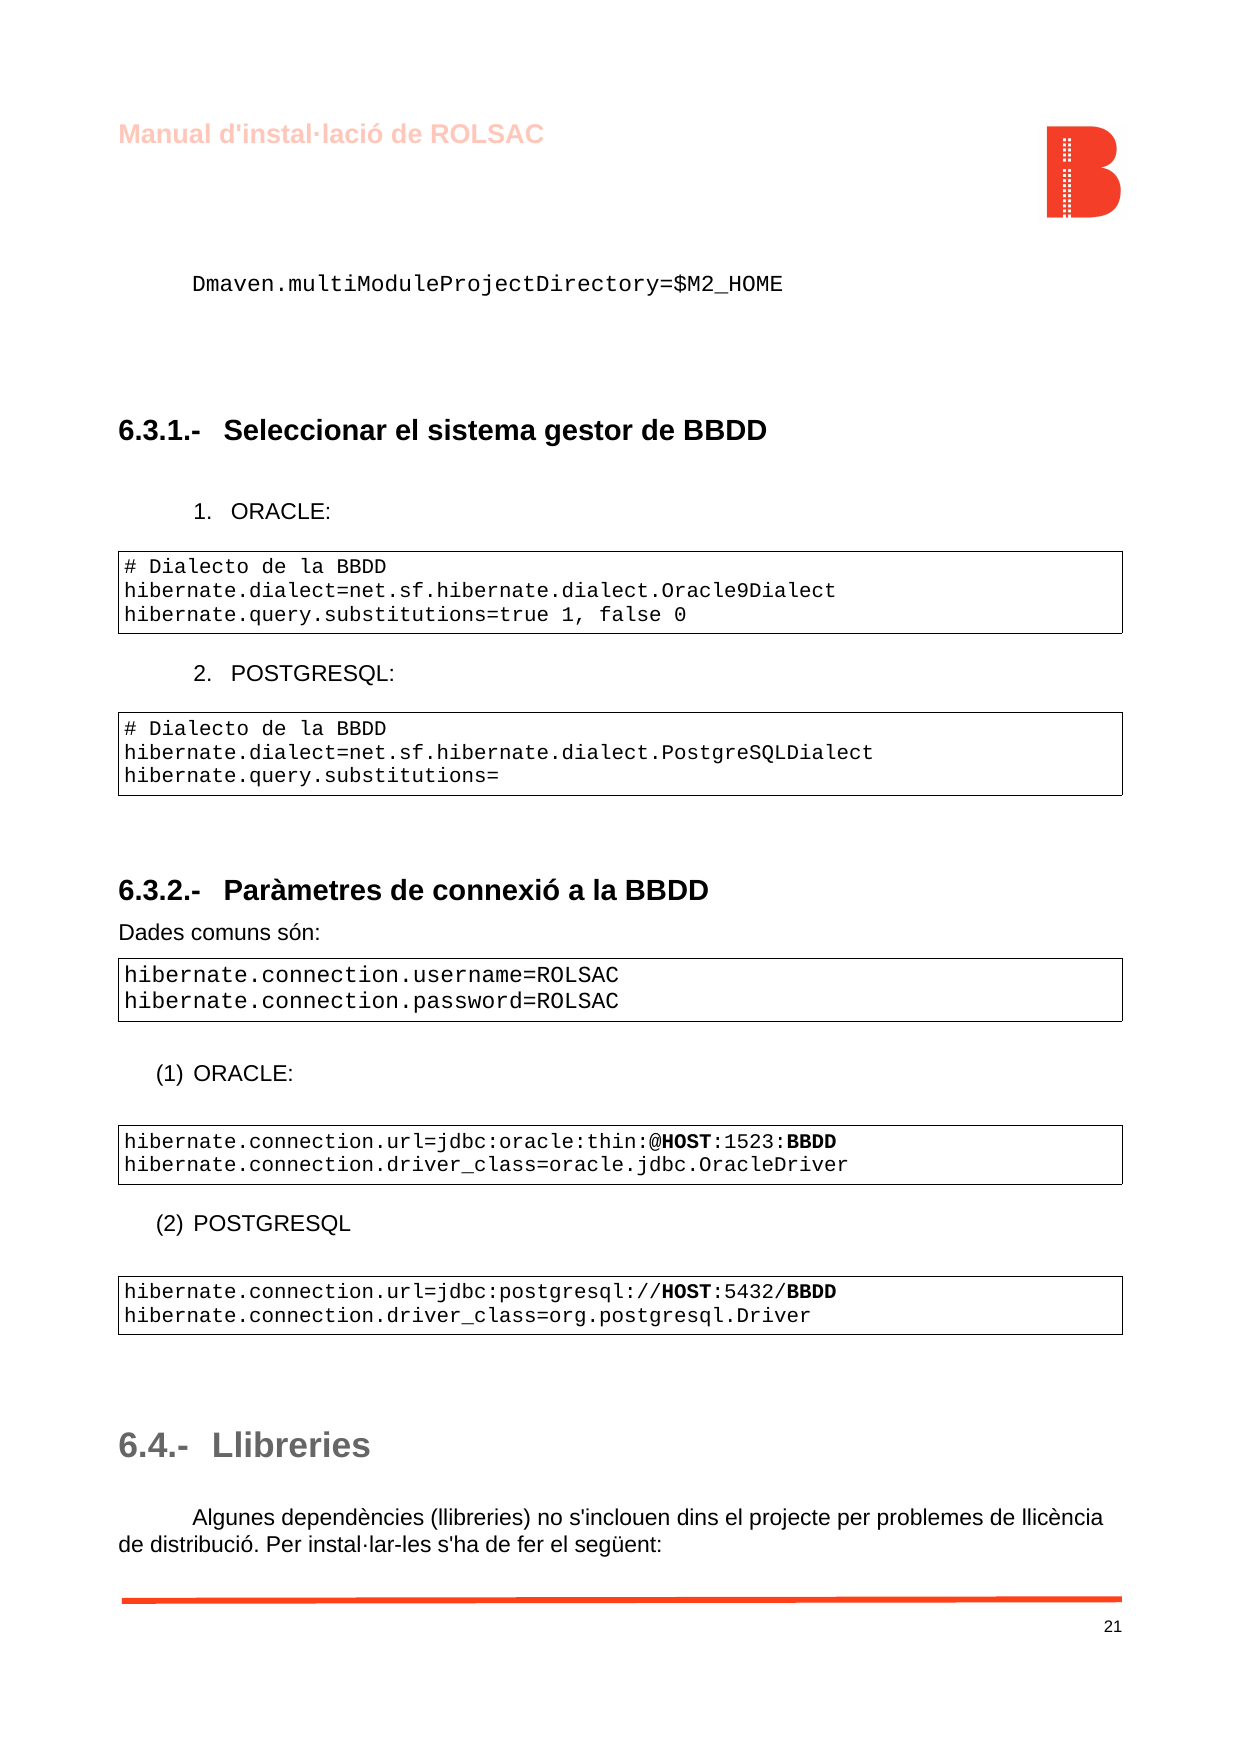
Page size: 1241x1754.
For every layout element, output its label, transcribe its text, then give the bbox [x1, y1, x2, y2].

text Algunes dependències (llibreries) no s'inclouen dins el projecte per problemes de llicència de distribució. Per instal·lar-les s'ha de fer el següent: [118, 1504, 1122, 1557]
list ORACLE: [156, 1060, 1122, 1086]
table_header # Dialecto de la BBDD hibernate.dialect=net.sf.hibernate.dialect.PostgreSQLDialect hibernate.query.substitutions= [119, 713, 1122, 795]
subtitle Llibreries [118, 1425, 1122, 1465]
list ORACLE: [193, 498, 1122, 524]
table_header hibernate.connection.username=ROLSAC hibernate.connection.password=ROLSAC [119, 959, 1122, 1021]
table_header # Dialecto de la BBDD hibernate.dialect=net.sf.hibernate.dialect.Oracle9Dialect hibernate.query.substitutions=true 1, false 0 [119, 552, 1122, 633]
subtitle Paràmetres de connexió a la BBDD [118, 872, 1122, 906]
list POSTGRESQL [156, 1210, 1122, 1237]
picture [1036, 124, 1130, 221]
subtitle Seleccionar el sistema gestor de BBDD [118, 413, 1122, 446]
list -Dmaven.multiModuleProjectDirectory=$M2_HOME [162, 273, 1122, 298]
list POSTGRESQL: [193, 659, 1122, 686]
text Dades comuns són: [118, 918, 1122, 945]
table_header hibernate.connection.url=jdbc:oracle:thin:@HOST:1523:BBDD hibernate.connection.driver_class=oracle.jdbc.OracleDriver [119, 1126, 1122, 1184]
table_header hibernate.connection.url=jdbc:postgresql://HOST:5432/BBDD hibernate.connection.driver_class=org.postgresql.Driver [119, 1277, 1122, 1334]
